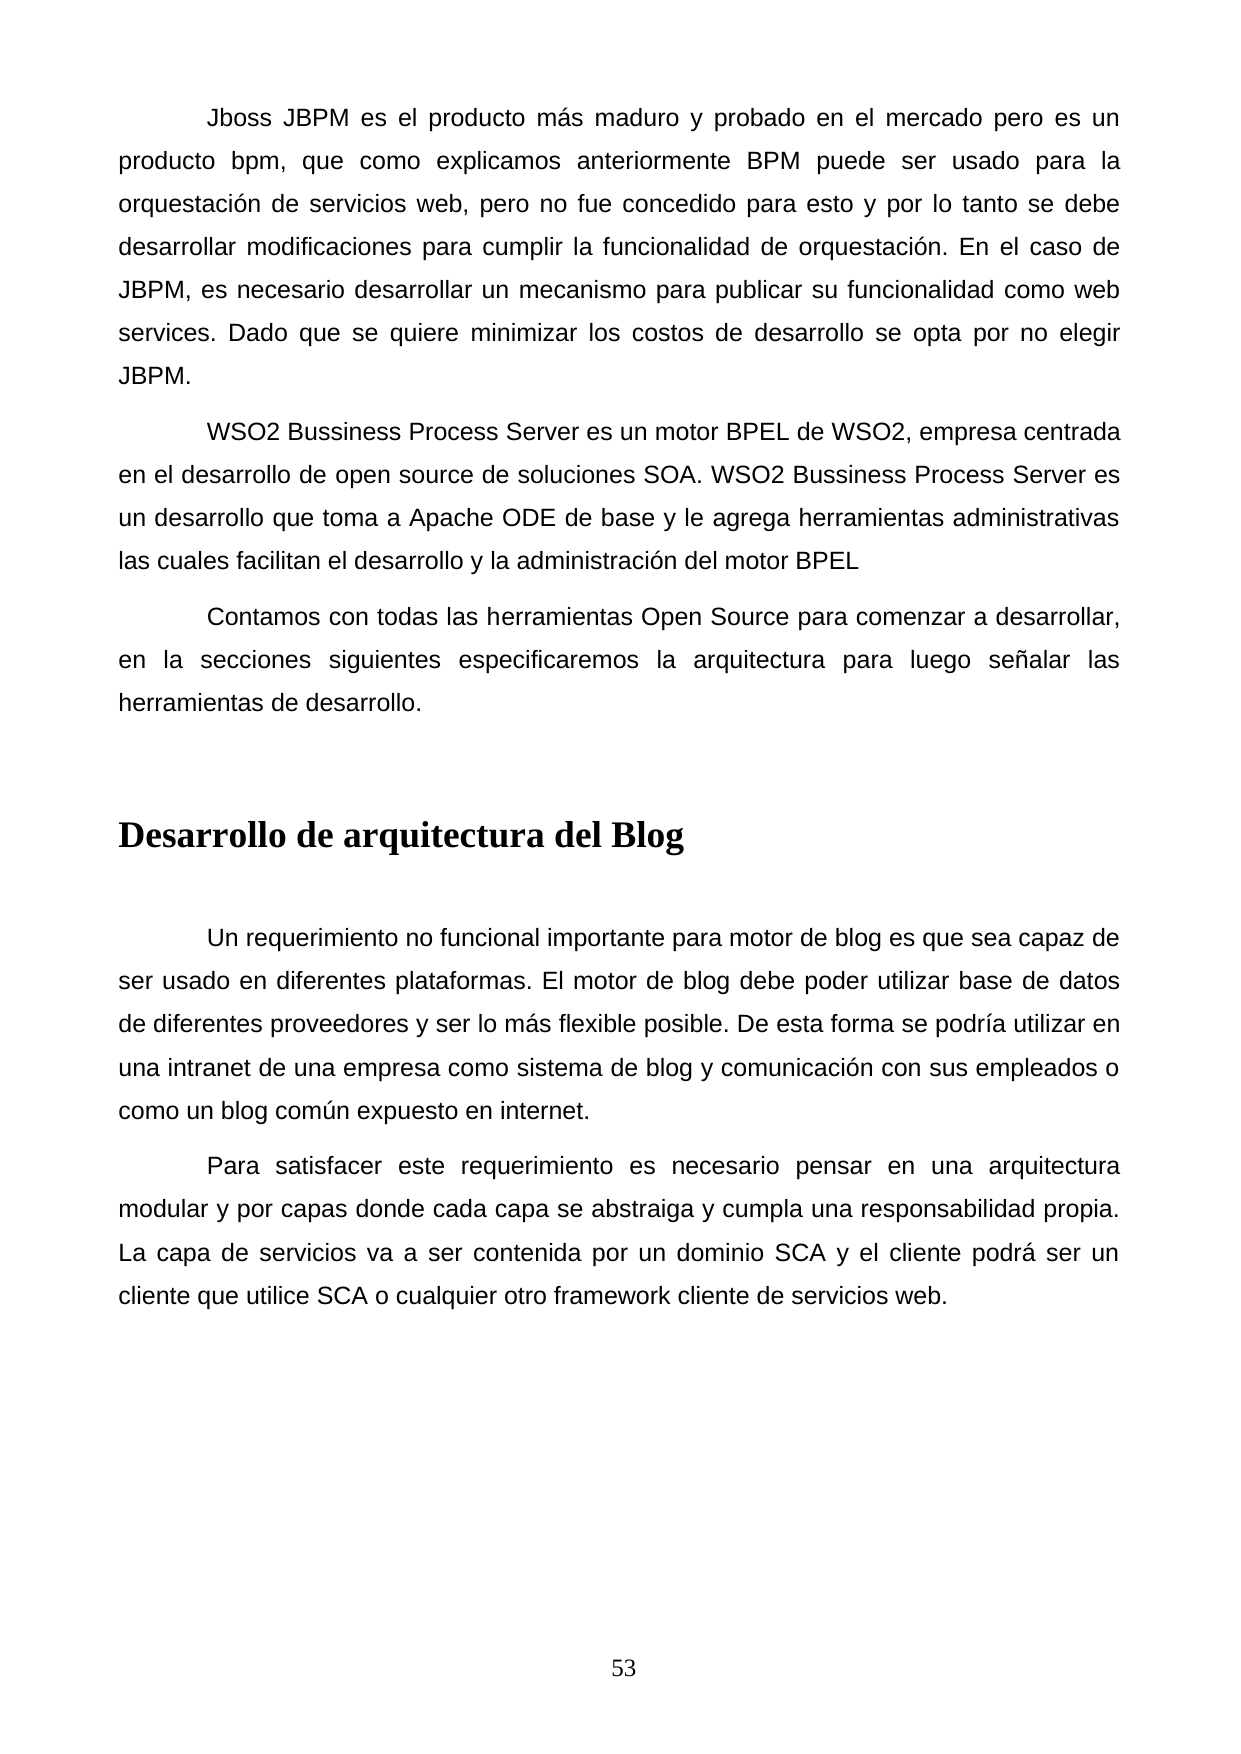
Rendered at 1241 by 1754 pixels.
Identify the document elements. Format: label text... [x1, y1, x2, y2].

text WSO2 Bussiness Process Server es un motor BPEL de WSO2, empresa centrada en el desarrollo de open source de soluciones SOA. WSO2 Bussiness Process Server es un desarrollo que toma a Apache ODE de base y le agrega herramientas administrativas las cuales facilitan el desarrollo y la administración del motor BPEL [118, 417, 1122, 575]
text Un requerimiento no funcional importante para motor de blog es que sea capaz de ser usado en diferentes plataformas. El motor de blog debe poder utilizar base de datos de diferentes proveedores y ser lo más flexible posible. De esta forma se podría utilizar en una intranet de una empresa como sistema de blog y comunicación con sus empleados o como un blog común expuesto en internet. [118, 923, 1122, 1124]
text Para satisfacer este requerimiento es necesario pensar en una arquitectura modular y por capas donde cada capa se abstraiga y cumpla una responsabilidad propia. La capa de servicios va a ser contenida por un dominio SCA y el cliente podrá ser un cliente que utilice SCA o cualquier otro framework cliente de servicios web. [118, 1151, 1122, 1309]
text Jboss JBPM es el producto más maduro y probado en el mercado pero es un producto bpm, que como explicamos anteriormente BPM puede ser usado para la orquestación de servicios web, pero no fue concedido para esto y por lo tanto se debe desarrollar modificaciones para cumplir la funcionalidad de orquestación. En el caso de JBPM, es necesario desarrollar un mecanismo para publicar su funcionalidad como web services. Dado que se quiere minimizar los costos de desarrollo se opta por no elegir JBPM. [118, 103, 1122, 390]
subtitle Desarrollo de arquitectura del Blog [118, 812, 1122, 855]
text Contamos con todas las herramientas Open Source para comenzar a desarrollar, en la secciones siguientes especificaremos la arquitectura para luego señalar las herramientas de desarrollo. [118, 602, 1122, 717]
